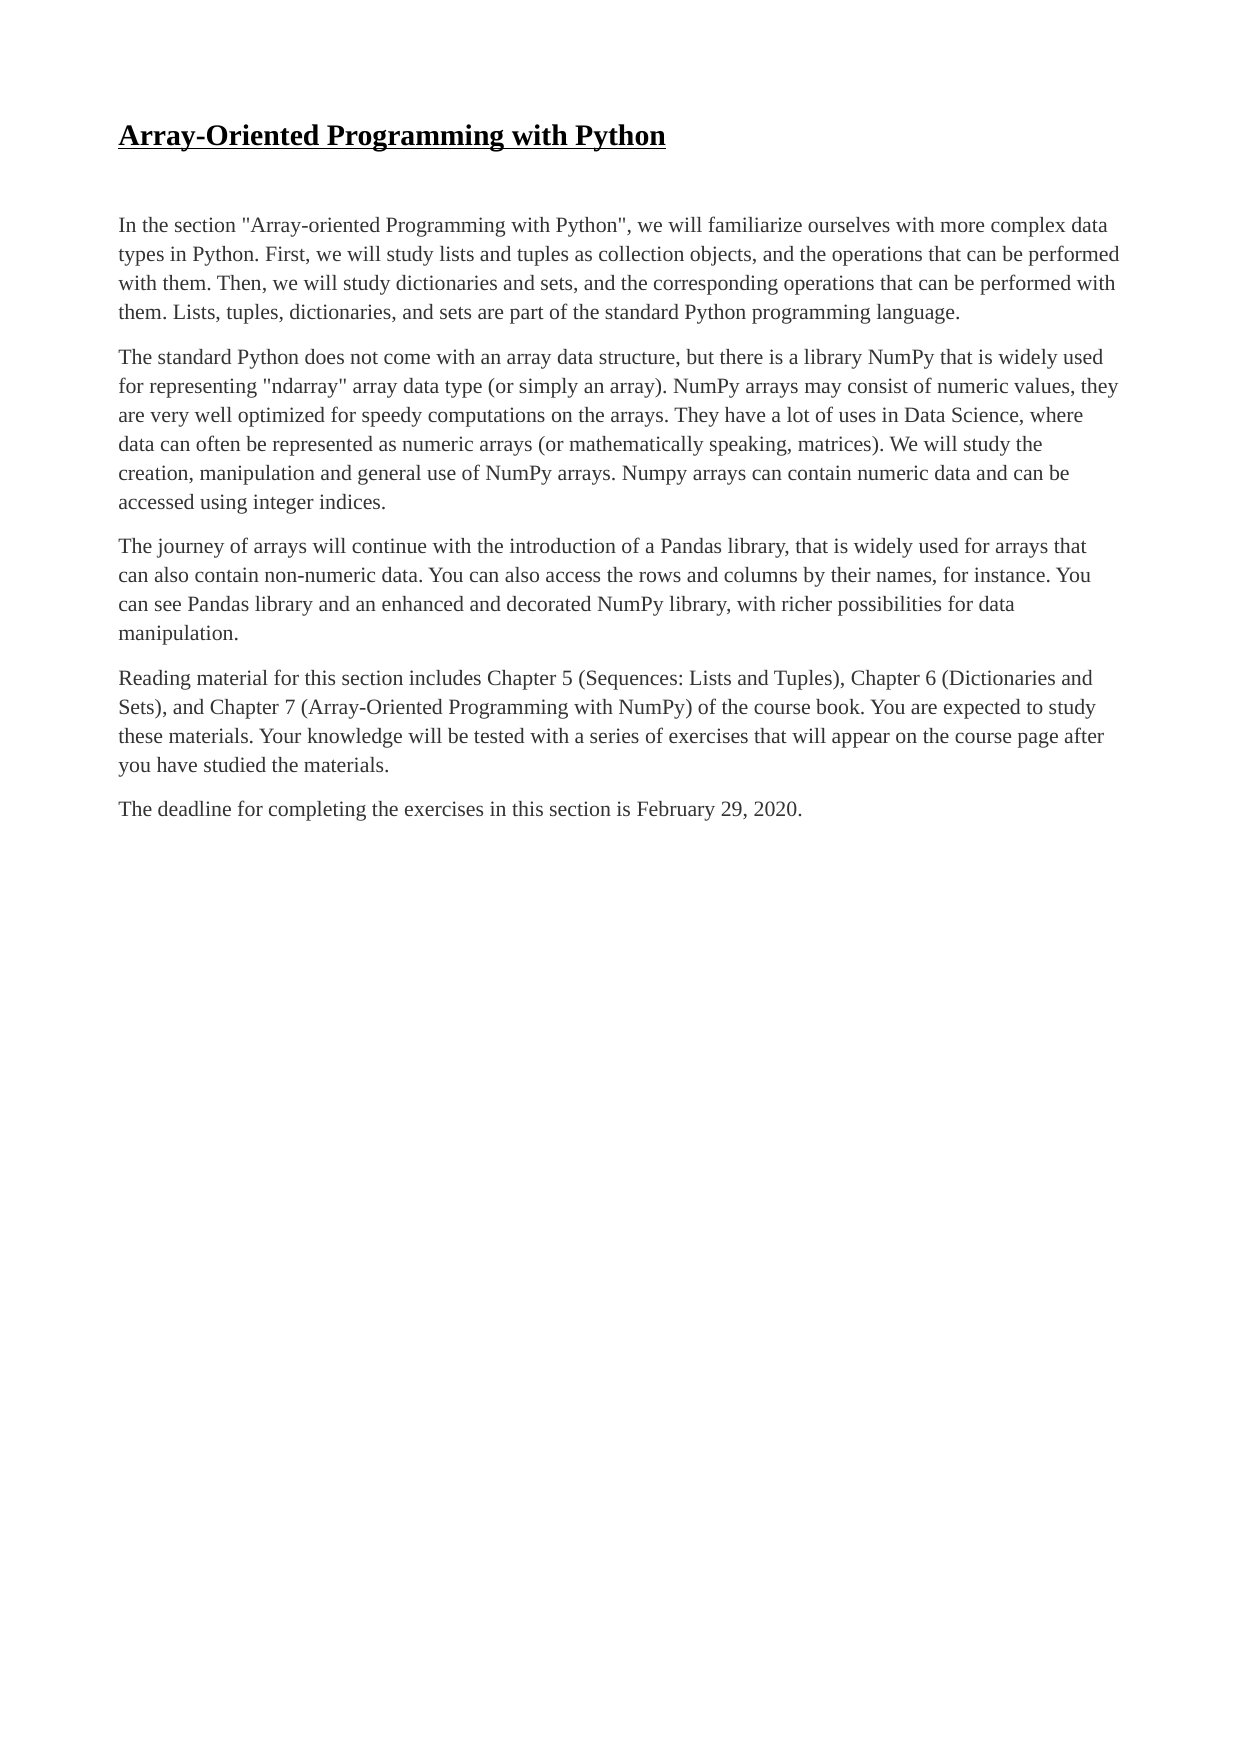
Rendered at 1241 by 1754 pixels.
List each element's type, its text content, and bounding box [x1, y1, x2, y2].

text The standard Python does not come with an array data structure, but there is a library NumPy that is widely used for representing "ndarray" array data type (or simply an array). NumPy arrays may consist of numeric values, they are very well optimized for speedy computations on the arrays. They have a lot of uses in Data Science, where data can often be represented as numeric arrays (or mathematically speaking, matrices). We will study the creation, manipulation and general use of NumPy arrays. Numpy arrays can contain numeric data and can be accessed using integer indices. [118, 344, 1122, 514]
text The journey of arrays will continue with the introduction of a Pandas library, that is widely used for arrays that can also contain non-numeric data. You can also access the rows and columns by their names, for instance. You can see Pandas library and an enhanced and decorated NumPy library, with richer possibilities for data manipulation. [118, 533, 1122, 645]
text The deadline for completing the exercises in this section is February 29, 2020. [118, 796, 1122, 821]
subtitle Array-Oriented Programming with Python [118, 118, 1122, 152]
text In the section "Array-oriented Programming with Python", we will familiarize ourselves with more complex data types in Python. First, we will study lists and tuples as collection objects, and the operations that can be performed with them. Then, we will study dictionaries and sets, and the corresponding operations that can be performed with them. Lists, tuples, dictionaries, and sets are part of the standard Python programming language. [118, 212, 1122, 324]
text Reading material for this section includes Chapter 5 (Sequences: Lists and Tuples), Chapter 6 (Dictionaries and Sets), and Chapter 7 (Array-Oriented Programming with NumPy) of the course book. You are expected to study these materials. Your knowledge will be tested with a series of exercises that will appear on the course page after you have studied the materials. [118, 665, 1122, 777]
